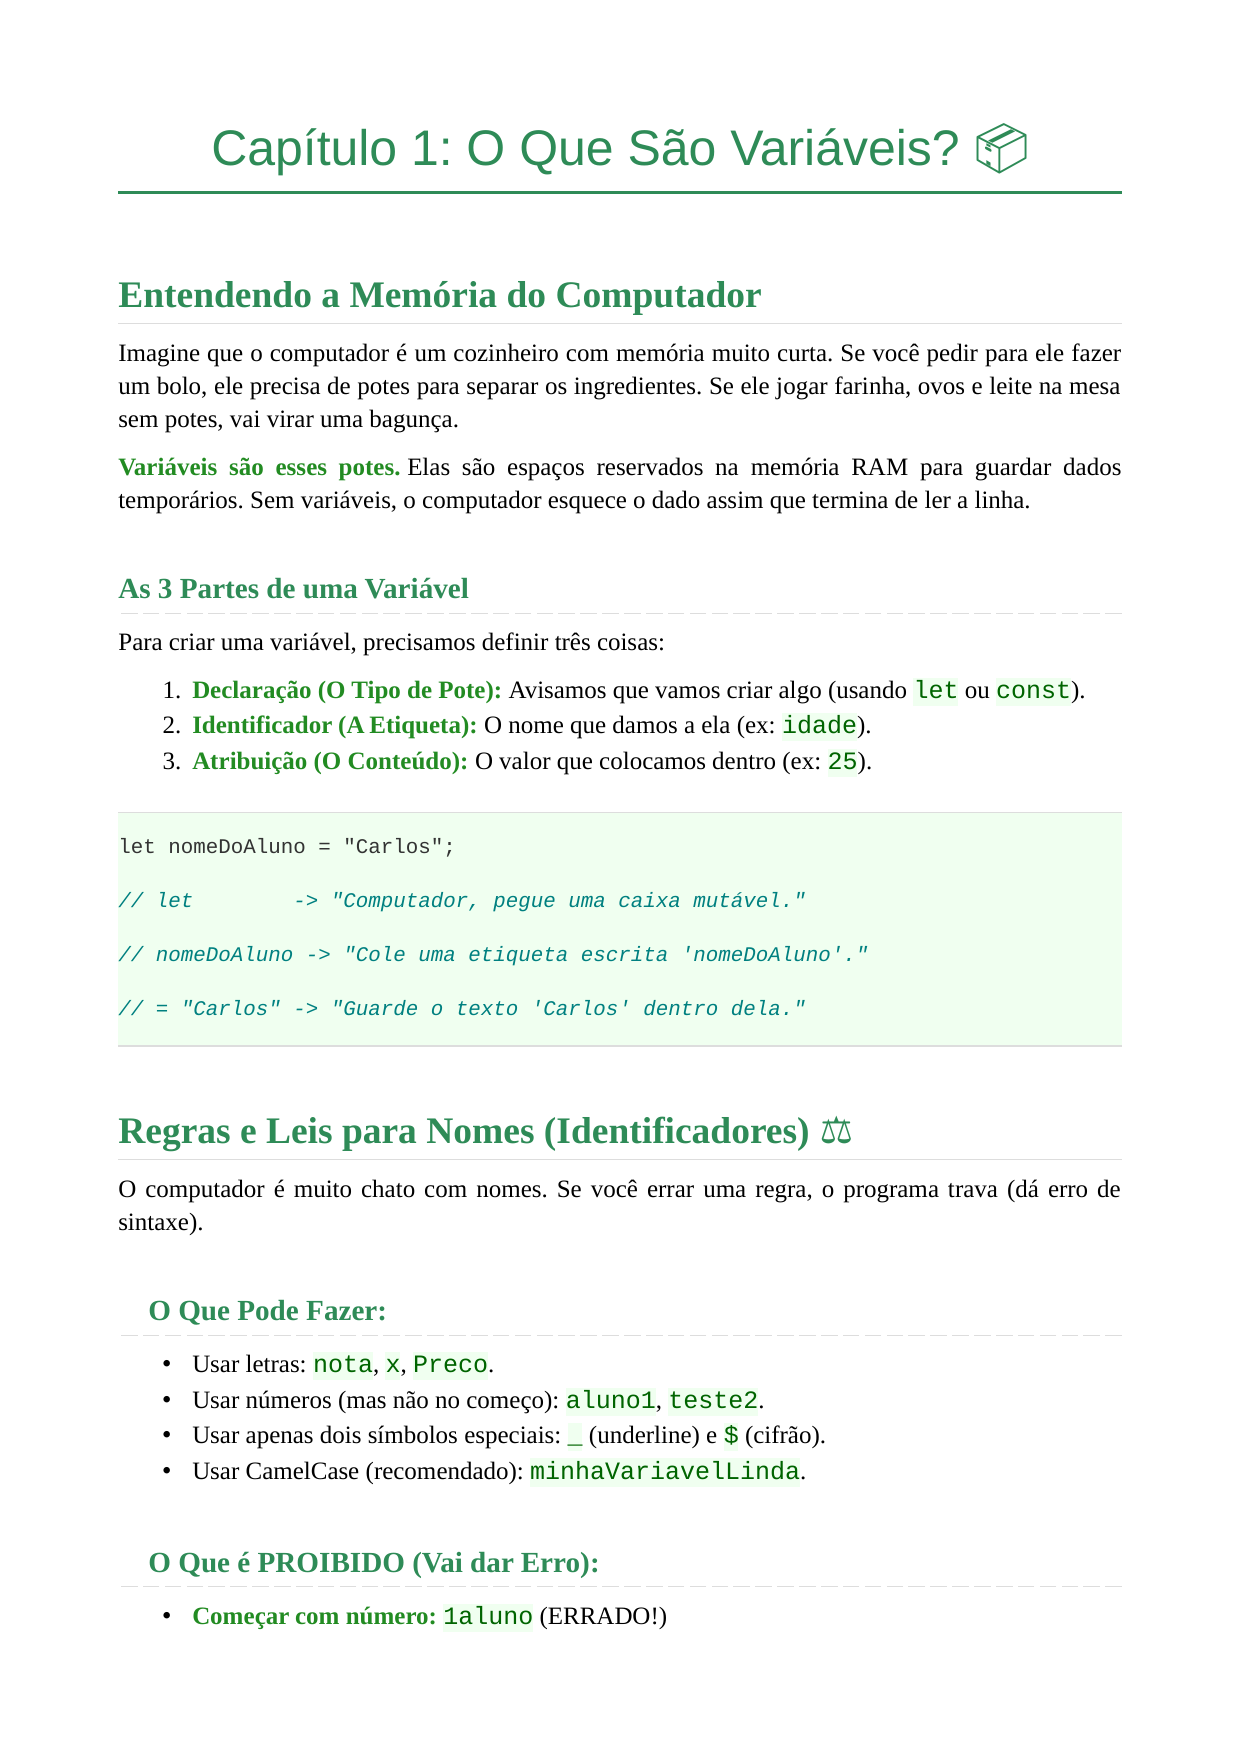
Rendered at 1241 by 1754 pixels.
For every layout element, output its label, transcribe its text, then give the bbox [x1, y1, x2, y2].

list Declaração (O Tipo de Pote): Avisamos que vamos criar algo (usando let ou const). [162, 675, 1122, 706]
text // = "Carlos" -> "Guarde o texto 'Carlos' dentro dela." [118, 973, 1122, 1045]
text O computador é muito chato com nomes. Se você errar uma regra, o programa trava (dá erro de sintaxe). [118, 1174, 1122, 1236]
text let nomeDoAluno = "Carlos"; [118, 813, 1122, 860]
text // let -> "Computador, pegue uma caixa mutável." [118, 865, 1122, 914]
subtitle 🚫 O Que é PROIBIDO (Vai dar Erro): [118, 1545, 1122, 1586]
list Identificador (A Etiqueta): O nome que damos a ela (ex: idade). [162, 711, 1122, 741]
subtitle Regras e Leis para Nomes (Identificadores) ⚖️ [118, 1108, 1122, 1159]
text Para criar uma variável, precisamos definir três coisas: [118, 627, 1122, 656]
list Atribuição (O Conteúdo): O valor que colocamos dentro (ex: 25). [162, 746, 1122, 777]
text Variáveis são esses potes. Elas são espaços reservados na memória RAM para guardar dados temporários. Sem variáveis, o computador esquece o dado assim que termina de ler a linha. [118, 452, 1122, 513]
list Começar com número: 1aluno (ERRADO!) [162, 1601, 1122, 1632]
list Usar apenas dois símbolos especiais: _ (underline) e $ (cifrão). [162, 1420, 1122, 1451]
subtitle Capítulo 1: O Que São Variáveis? 📦 [118, 118, 1122, 191]
text Imagine que o computador é um cozinheiro com memória muito curta. Se você pedir para ele fazer um bolo, ele precisa de potes para separar os ingredientes. Se ele jogar farinha, ovos e leite na mesa sem potes, vai virar uma bagunça. [118, 338, 1122, 433]
subtitle Entendendo a Memória do Computador [118, 272, 1122, 323]
subtitle ✅ O Que Pode Fazer: [118, 1293, 1122, 1335]
subtitle As 3 Partes de uma Variável [118, 571, 1122, 613]
list Usar letras: nota, x, Preco. [162, 1349, 1122, 1380]
list Usar números (mas não no começo): aluno1, teste2. [162, 1385, 1122, 1416]
text // nomeDoAluno -> "Cole uma etiqueta escrita 'nomeDoAluno'." [118, 919, 1122, 968]
list Usar CamelCase (recomendado): minhaVariavelLinda. [162, 1456, 1122, 1487]
